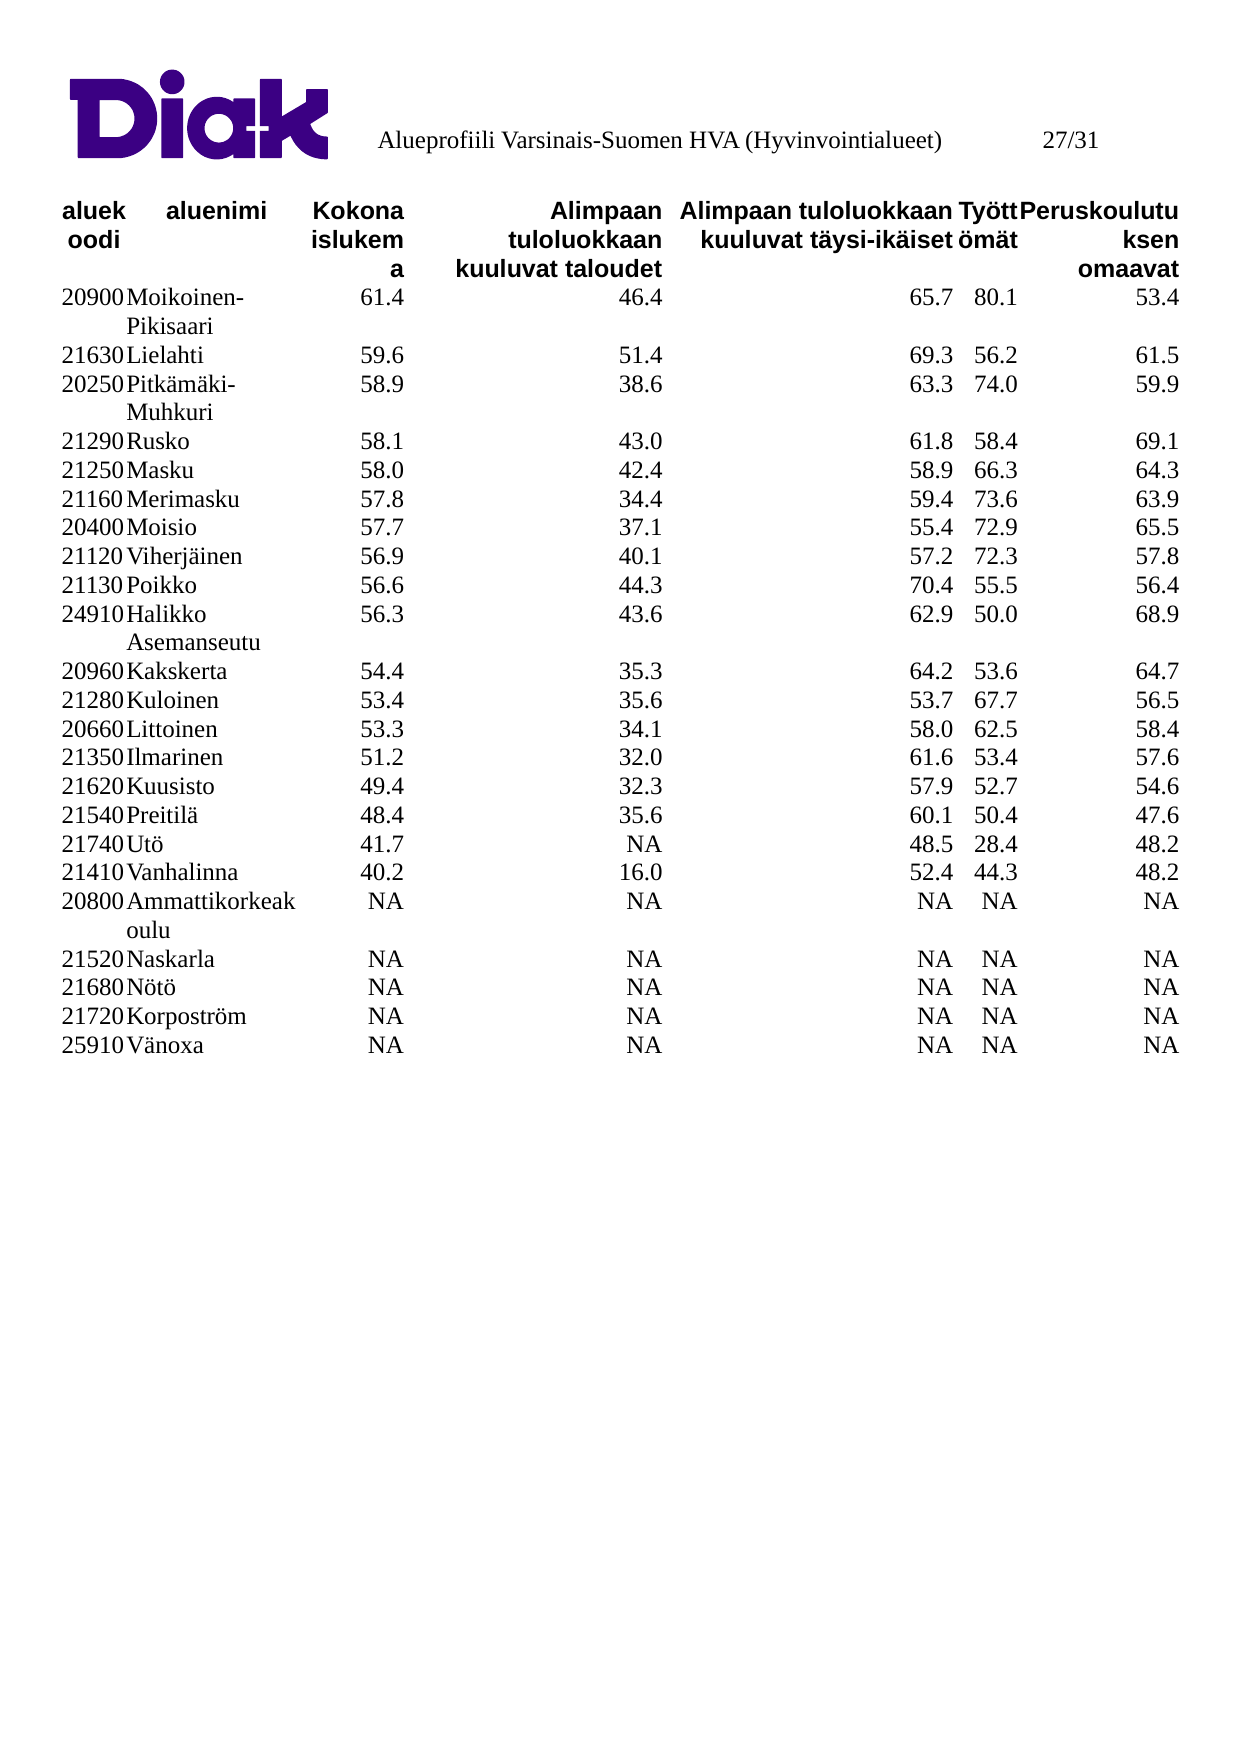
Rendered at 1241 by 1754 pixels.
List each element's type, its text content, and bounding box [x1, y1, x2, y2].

table_cell 57.8 [1018, 541, 1179, 570]
table_cell NA [662, 973, 953, 1001]
table_cell 56.3 [307, 599, 404, 656]
table_cell 53.6 [953, 656, 1017, 685]
table_cell 21740 [61, 829, 126, 857]
table_cell Vanhalinna [126, 858, 307, 886]
table_cell 21630 [61, 340, 126, 369]
table_cell Vänoxa [126, 1030, 307, 1059]
table_cell NA [662, 1030, 953, 1059]
table_cell 58.9 [662, 455, 953, 484]
table_cell 32.0 [404, 743, 662, 771]
table_cell 40.1 [404, 541, 662, 570]
table_cell 35.3 [404, 656, 662, 685]
table_cell Rusko [126, 426, 307, 455]
table_cell 55.5 [953, 570, 1017, 599]
table_cell 68.9 [1018, 599, 1179, 656]
table_cell NA [662, 1001, 953, 1030]
table_cell 56.2 [953, 340, 1017, 369]
table_cell 54.6 [1018, 771, 1179, 800]
table_cell 40.2 [307, 858, 404, 886]
table_cell 28.4 [953, 829, 1017, 857]
table_cell 59.9 [1018, 369, 1179, 426]
table_cell 43.6 [404, 599, 662, 656]
table_cell 65.7 [662, 283, 953, 340]
table_cell 53.7 [662, 685, 953, 714]
table_cell 69.1 [1018, 426, 1179, 455]
table_cell 60.1 [662, 800, 953, 829]
table_cell 44.3 [404, 570, 662, 599]
table_cell 58.4 [1018, 714, 1179, 742]
table_cell Moikoinen-Pikisaari [126, 283, 307, 340]
table_cell Pitkämäki-Muhkuri [126, 369, 307, 426]
table_cell 73.6 [953, 484, 1017, 512]
table_cell 16.0 [404, 858, 662, 886]
table_cell 20400 [61, 513, 126, 541]
table_cell NA [1018, 886, 1179, 944]
table_cell 64.7 [1018, 656, 1179, 685]
table_cell 58.0 [307, 455, 404, 484]
table_cell NA [404, 886, 662, 944]
table_cell 58.9 [307, 369, 404, 426]
table_cell 53.4 [1018, 283, 1179, 340]
table_cell 21540 [61, 800, 126, 829]
table_cell NA [953, 1030, 1017, 1059]
table_cell NA [404, 944, 662, 972]
table_cell NA [662, 944, 953, 972]
table_cell 37.1 [404, 513, 662, 541]
table_cell Preitilä [126, 800, 307, 829]
table_cell 21120 [61, 541, 126, 570]
table_cell 69.3 [662, 340, 953, 369]
table_cell 53.3 [307, 714, 404, 742]
table_cell 72.9 [953, 513, 1017, 541]
table_cell 57.9 [662, 771, 953, 800]
table_cell NA [1018, 973, 1179, 1001]
table_cell NA [307, 973, 404, 1001]
table_cell 25910 [61, 1030, 126, 1059]
table_cell 34.1 [404, 714, 662, 742]
table_cell 55.4 [662, 513, 953, 541]
table_cell 59.6 [307, 340, 404, 369]
table_cell 66.3 [953, 455, 1017, 484]
table_cell NA [953, 973, 1017, 1001]
table_cell Korpoström [126, 1001, 307, 1030]
table_cell 61.6 [662, 743, 953, 771]
table_cell 65.5 [1018, 513, 1179, 541]
table_cell Ammattikorkeakoulu [126, 886, 307, 944]
table_cell Masku [126, 455, 307, 484]
table_cell 46.4 [404, 283, 662, 340]
table_cell NA [1018, 1001, 1179, 1030]
table_cell NA [953, 1001, 1017, 1030]
table_cell NA [404, 1030, 662, 1059]
table_cell 43.0 [404, 426, 662, 455]
table_cell 61.8 [662, 426, 953, 455]
table_cell Utö [126, 829, 307, 857]
table_cell 21280 [61, 685, 126, 714]
table_cell 21620 [61, 771, 126, 800]
table_cell 72.3 [953, 541, 1017, 570]
table_cell 48.5 [662, 829, 953, 857]
table_cell 44.3 [953, 858, 1017, 886]
table_cell NA [953, 886, 1017, 944]
table_cell 20800 [61, 886, 126, 944]
table_cell 50.4 [953, 800, 1017, 829]
table_cell 59.4 [662, 484, 953, 512]
table_cell 21160 [61, 484, 126, 512]
table_cell 80.1 [953, 283, 1017, 340]
table_cell NA [307, 1030, 404, 1059]
table_cell 53.4 [953, 743, 1017, 771]
table_cell 38.6 [404, 369, 662, 426]
table_header aluenimi [126, 196, 307, 282]
table_cell 21130 [61, 570, 126, 599]
table_cell 20960 [61, 656, 126, 685]
table_cell 56.9 [307, 541, 404, 570]
table_cell 57.7 [307, 513, 404, 541]
table_cell 67.7 [953, 685, 1017, 714]
table_cell 62.9 [662, 599, 953, 656]
table_cell 20900 [61, 283, 126, 340]
table_cell 20660 [61, 714, 126, 742]
table_cell 21350 [61, 743, 126, 771]
table_cell 70.4 [662, 570, 953, 599]
table_cell NA [404, 973, 662, 1001]
table_cell 63.3 [662, 369, 953, 426]
table_cell NA [953, 944, 1017, 972]
table_cell 35.6 [404, 685, 662, 714]
table_cell Naskarla [126, 944, 307, 972]
table_cell 21680 [61, 973, 126, 1001]
table_cell 24910 [61, 599, 126, 656]
table_cell NA [662, 886, 953, 944]
table_cell 41.7 [307, 829, 404, 857]
table_header aluekoodi [61, 196, 126, 282]
table_cell 21410 [61, 858, 126, 886]
table_cell 64.3 [1018, 455, 1179, 484]
table_cell 20250 [61, 369, 126, 426]
table_cell 47.6 [1018, 800, 1179, 829]
table_cell 57.6 [1018, 743, 1179, 771]
table_cell 61.4 [307, 283, 404, 340]
table_cell 64.2 [662, 656, 953, 685]
table_cell 35.6 [404, 800, 662, 829]
table_cell Poikko [126, 570, 307, 599]
table_cell Moisio [126, 513, 307, 541]
table_cell 34.4 [404, 484, 662, 512]
table_cell Ilmarinen [126, 743, 307, 771]
table_cell Halikko Asemanseutu [126, 599, 307, 656]
table_cell 63.9 [1018, 484, 1179, 512]
table_cell Kuloinen [126, 685, 307, 714]
table_cell 21720 [61, 1001, 126, 1030]
table_cell NA [404, 829, 662, 857]
table_cell 58.4 [953, 426, 1017, 455]
table_cell Kakskerta [126, 656, 307, 685]
table_cell 74.0 [953, 369, 1017, 426]
table_cell 42.4 [404, 455, 662, 484]
table_header Työttömät [953, 196, 1017, 282]
table_cell Nötö [126, 973, 307, 1001]
table_cell NA [307, 944, 404, 972]
table_cell NA [307, 886, 404, 944]
table_cell Viherjäinen [126, 541, 307, 570]
table_cell 21290 [61, 426, 126, 455]
table_cell 50.0 [953, 599, 1017, 656]
table_cell NA [1018, 1030, 1179, 1059]
table_cell 57.8 [307, 484, 404, 512]
table_cell 56.4 [1018, 570, 1179, 599]
table_cell 58.1 [307, 426, 404, 455]
table_header Alimpaan tuloluokkaan kuuluvat täysi-ikäiset [662, 196, 953, 282]
table_cell 53.4 [307, 685, 404, 714]
table_cell 57.2 [662, 541, 953, 570]
table_cell Littoinen [126, 714, 307, 742]
table_cell Merimasku [126, 484, 307, 512]
table_cell 48.4 [307, 800, 404, 829]
table_cell Kuusisto [126, 771, 307, 800]
table_cell 52.4 [662, 858, 953, 886]
table_cell 56.5 [1018, 685, 1179, 714]
table_cell 61.5 [1018, 340, 1179, 369]
table_cell 51.4 [404, 340, 662, 369]
table_cell 21250 [61, 455, 126, 484]
table_cell 54.4 [307, 656, 404, 685]
table_cell NA [1018, 944, 1179, 972]
table_cell 51.2 [307, 743, 404, 771]
table_cell 48.2 [1018, 829, 1179, 857]
table_cell NA [404, 1001, 662, 1030]
table_cell Lielahti [126, 340, 307, 369]
table_header Alimpaan tuloluokkaan kuuluvat taloudet [404, 196, 662, 282]
table_cell 49.4 [307, 771, 404, 800]
table_cell 48.2 [1018, 858, 1179, 886]
table_cell 62.5 [953, 714, 1017, 742]
table_header Peruskoulutuksen omaavat [1018, 196, 1179, 282]
table_cell 21520 [61, 944, 126, 972]
table_header Kokonaislukema [307, 196, 404, 282]
table_cell 56.6 [307, 570, 404, 599]
table_cell 52.7 [953, 771, 1017, 800]
table_cell 32.3 [404, 771, 662, 800]
table_cell NA [307, 1001, 404, 1030]
table_cell 58.0 [662, 714, 953, 742]
